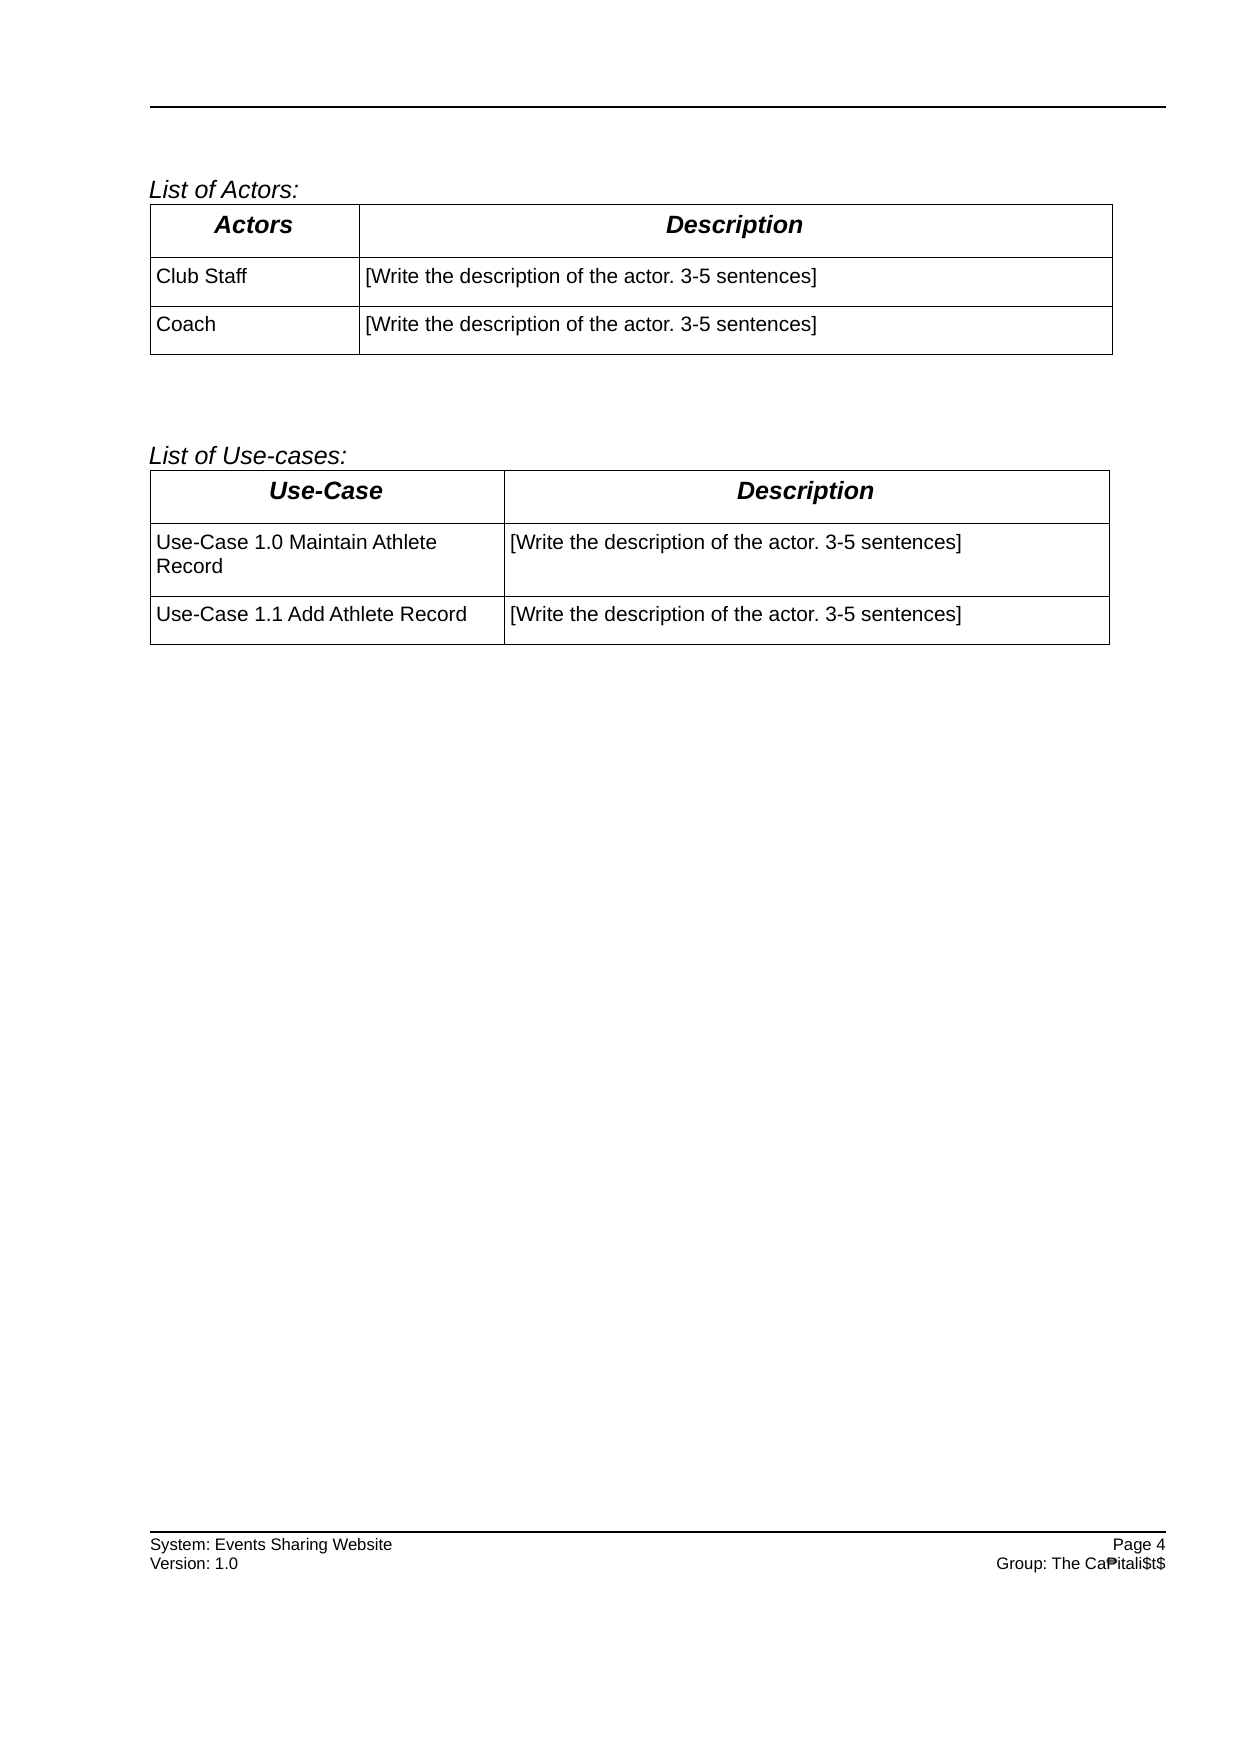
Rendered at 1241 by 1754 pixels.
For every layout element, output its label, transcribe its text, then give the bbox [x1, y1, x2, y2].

table_cell Use-Case 1.0 Maintain Athlete Record [151, 524, 504, 596]
table_header Actors [151, 205, 359, 257]
table_header Use-Case [151, 471, 504, 523]
text List of Actors: [148, 175, 1166, 204]
table_cell [Write the description of the actor. 3-5 sentences] [360, 258, 1112, 306]
table_cell Coach [151, 307, 359, 354]
table_cell [Write the description of the actor. 3-5 sentences] [505, 597, 1109, 644]
table_header Description [360, 205, 1112, 257]
table_cell [Write the description of the actor. 3-5 sentences] [360, 307, 1112, 354]
text List of Use-cases: [148, 441, 1166, 470]
table_cell Club Staff [151, 258, 359, 306]
table_header Description [505, 471, 1109, 523]
table_cell [Write the description of the actor. 3-5 sentences] [505, 524, 1109, 596]
table_cell Use-Case 1.1 Add Athlete Record [151, 597, 504, 644]
